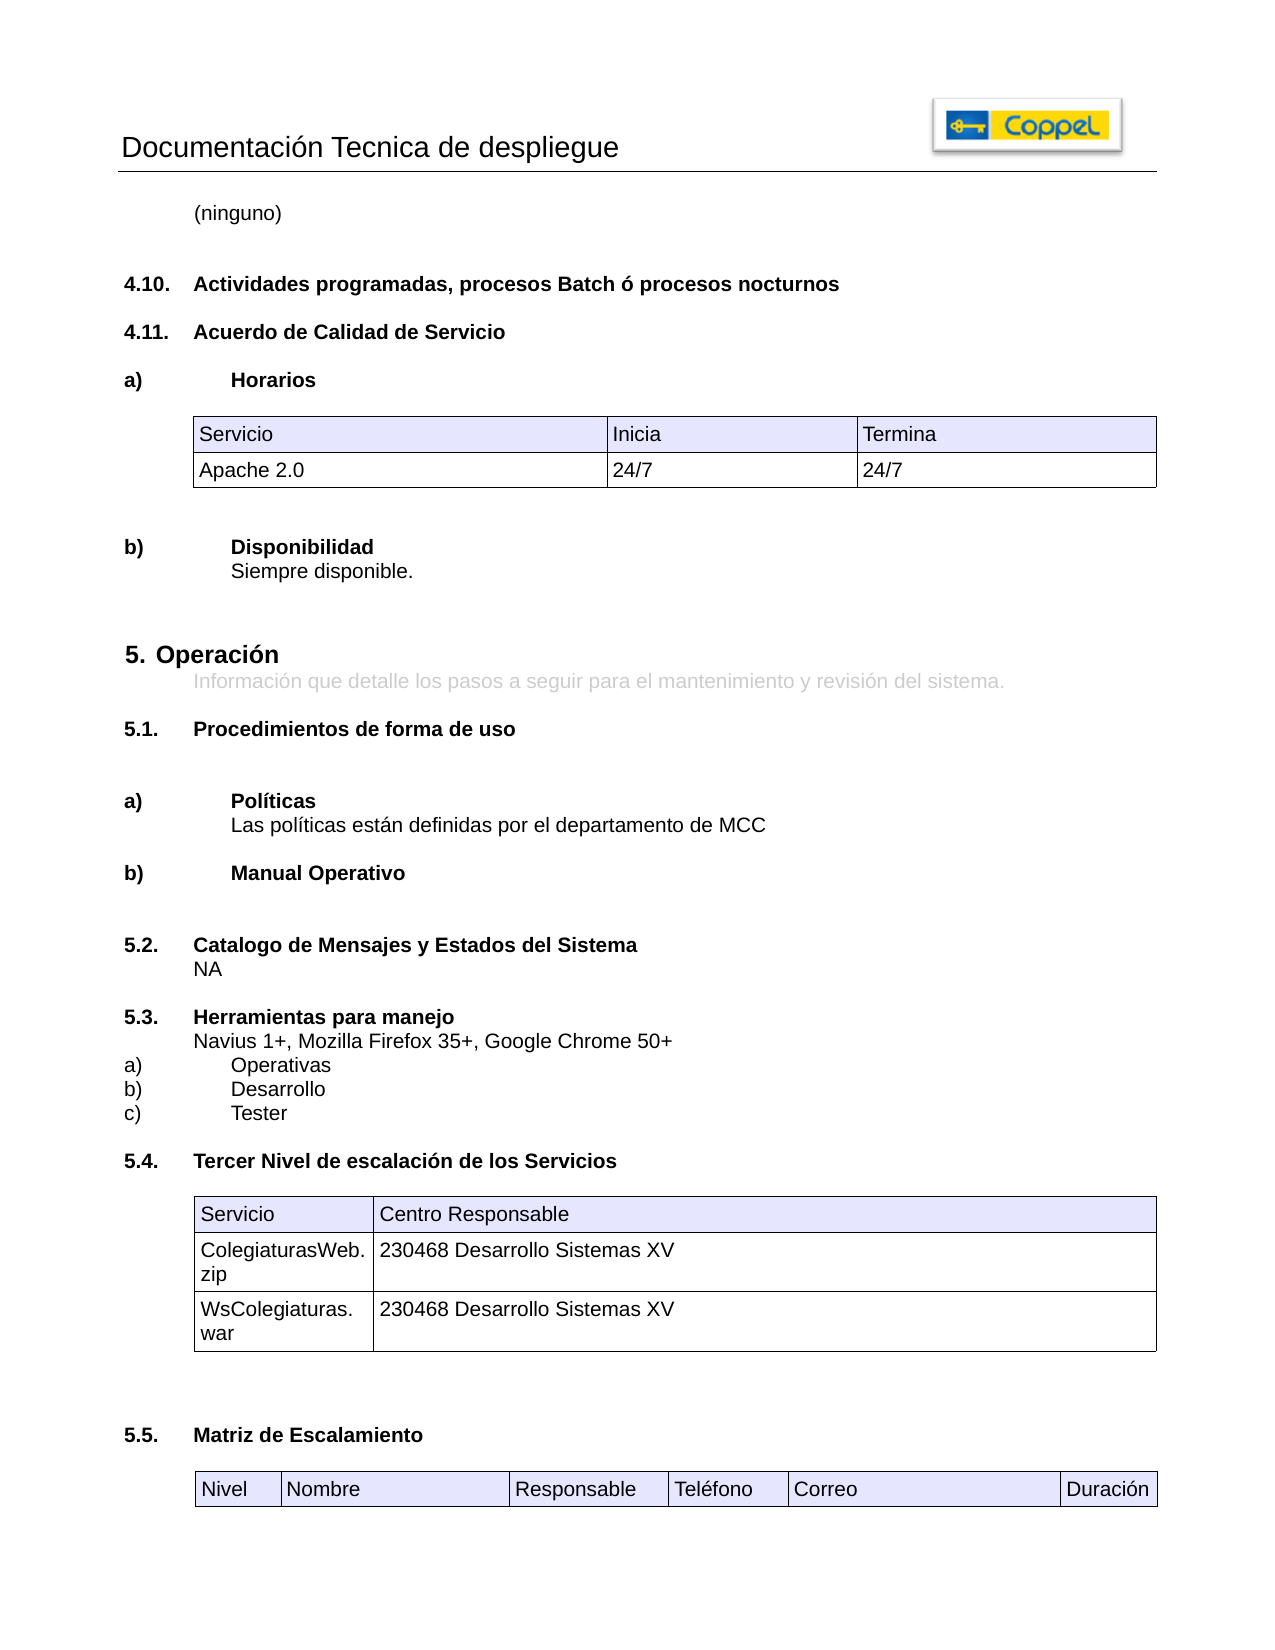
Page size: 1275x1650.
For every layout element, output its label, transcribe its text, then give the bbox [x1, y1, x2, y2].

list Operación [118, 641, 1157, 669]
list Siempre disponible. [193, 559, 1157, 583]
picture [926, 94, 1129, 161]
table_header Nombre [282, 1472, 509, 1506]
list Matriz de Escalamiento [118, 1423, 1157, 1447]
table_header Servicio [195, 1197, 373, 1232]
table_cell WsColegiaturas.war [195, 1292, 373, 1351]
table_cell Apache 2.0 [194, 453, 607, 487]
table_cell ColegiaturasWeb.zip [195, 1233, 373, 1291]
table_cell 230468 Desarrollo Sistemas XV [374, 1292, 1156, 1351]
table_header Inicia [608, 417, 857, 452]
table_cell 24/7 [858, 453, 1156, 487]
table_header Teléfono [669, 1472, 788, 1506]
table_cell 24/7 [608, 453, 857, 487]
list Acuerdo de Calidad de Servicio [118, 320, 1157, 344]
list Actividades programadas, procesos Batch ó procesos nocturnos [118, 272, 1157, 296]
text (ninguno) [121, 200, 1157, 224]
list Herramientas para manejo [118, 1005, 1157, 1029]
list Navius 1+, Mozilla Firefox 35+, Google Chrome 50+ [156, 1029, 1157, 1053]
list Procedimientos de forma de uso [118, 717, 1157, 741]
list Disponibilidad [118, 535, 1157, 559]
list Tester [118, 1101, 1157, 1124]
table_header Servicio [194, 417, 607, 452]
table_header Responsable [510, 1472, 668, 1506]
table_header Correo [789, 1472, 1060, 1506]
list Políticas [118, 789, 1157, 813]
list NA [156, 957, 1157, 981]
table_header Termina [858, 417, 1156, 452]
list Desarrollo [118, 1077, 1157, 1101]
list Horarios [118, 368, 1157, 392]
list Operativas [118, 1053, 1157, 1077]
list Información que detalle los pasos a seguir para el mantenimiento y revisión del sistema. [156, 669, 1157, 693]
list Manual Operativo [118, 861, 1157, 885]
list Catalogo de Mensajes y Estados del Sistema [118, 933, 1157, 957]
list Tercer Nivel de escalación de los Servicios [118, 1148, 1157, 1172]
list Las políticas están definidas por el departamento de MCC [193, 813, 1157, 837]
table_header Nivel [196, 1472, 281, 1506]
table_header Centro Responsable [374, 1197, 1156, 1232]
table_cell 230468 Desarrollo Sistemas XV [374, 1233, 1156, 1291]
table_header Duración [1061, 1472, 1157, 1506]
